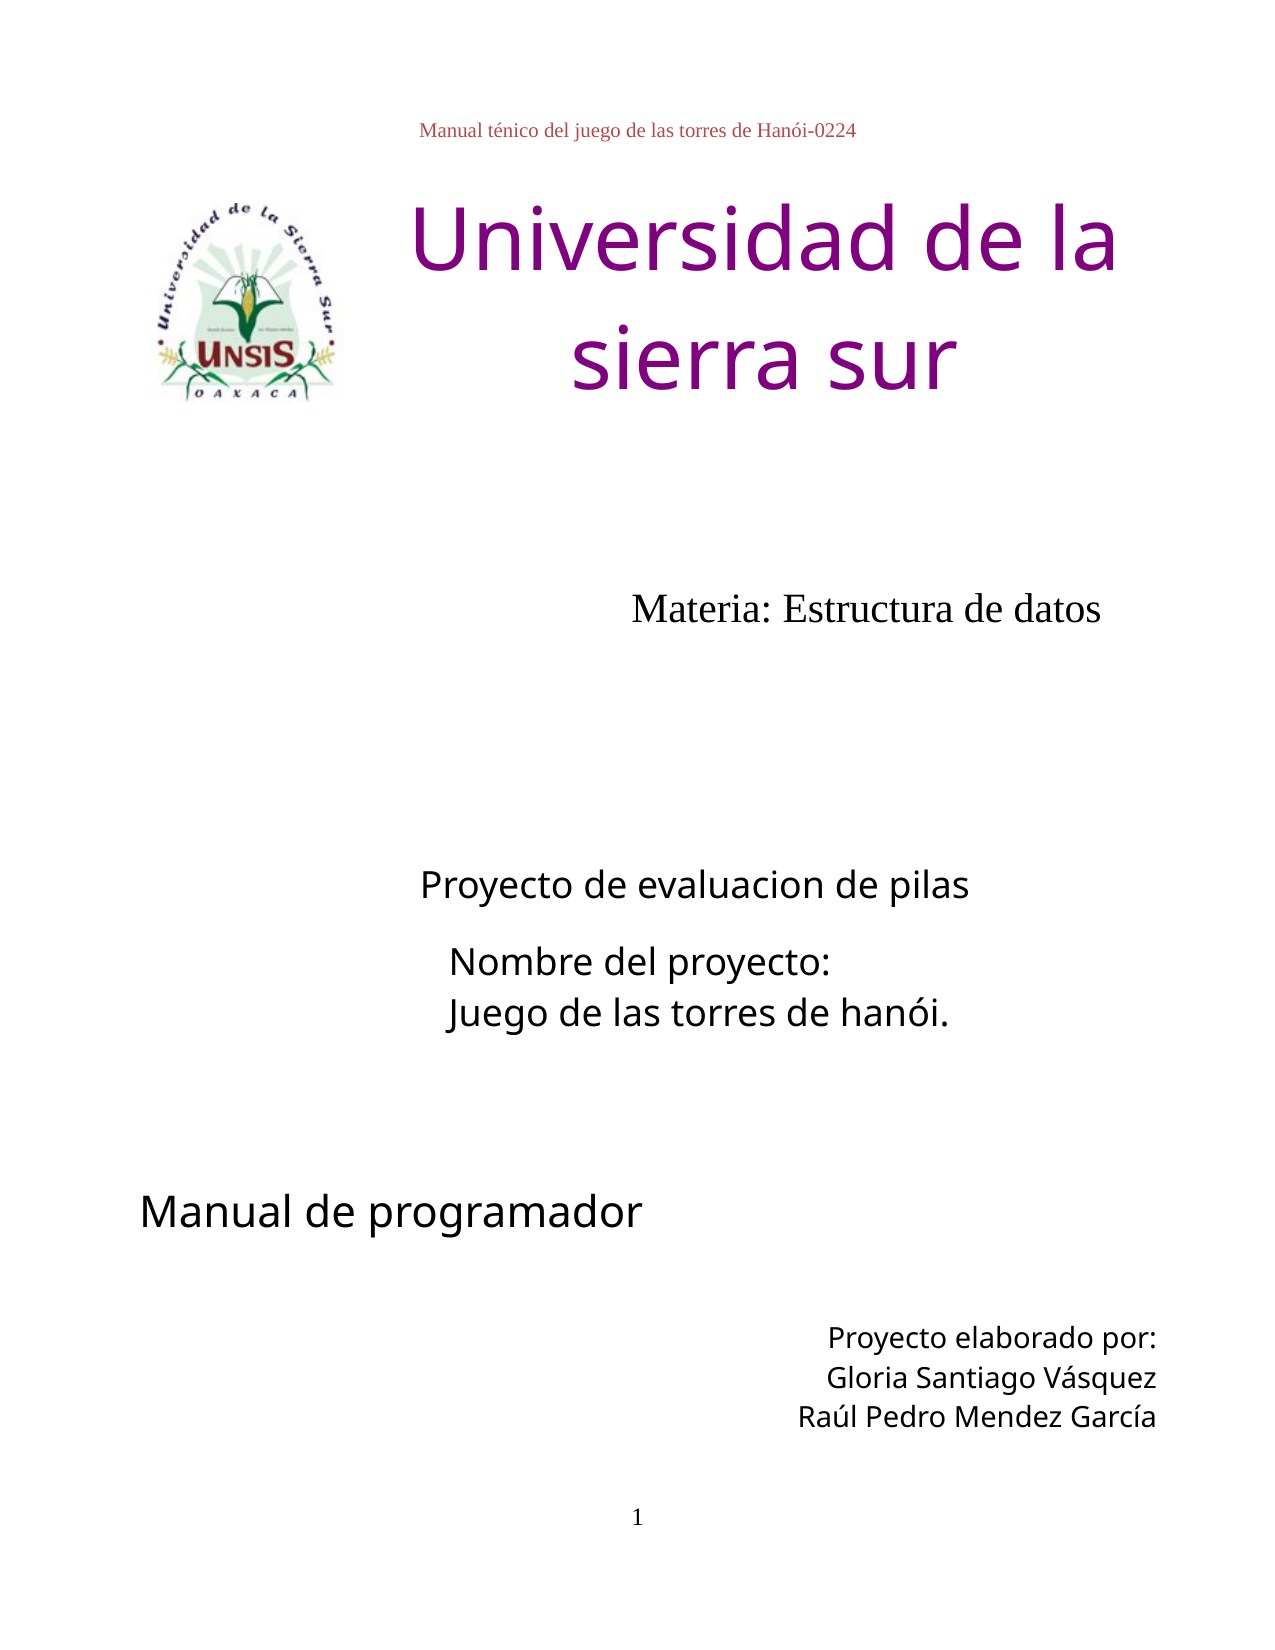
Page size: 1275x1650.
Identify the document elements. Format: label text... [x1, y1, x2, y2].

picture [125, 203, 372, 402]
text Proyecto de evaluacion de pilas [118, 858, 1157, 909]
text Gloria Santiago Vásquez [118, 1357, 1157, 1397]
text Universidad de la sierra sur [118, 177, 1157, 415]
text Raúl Pedro Mendez García [118, 1397, 1157, 1436]
text Proyecto elaborado por: [118, 1317, 1157, 1357]
